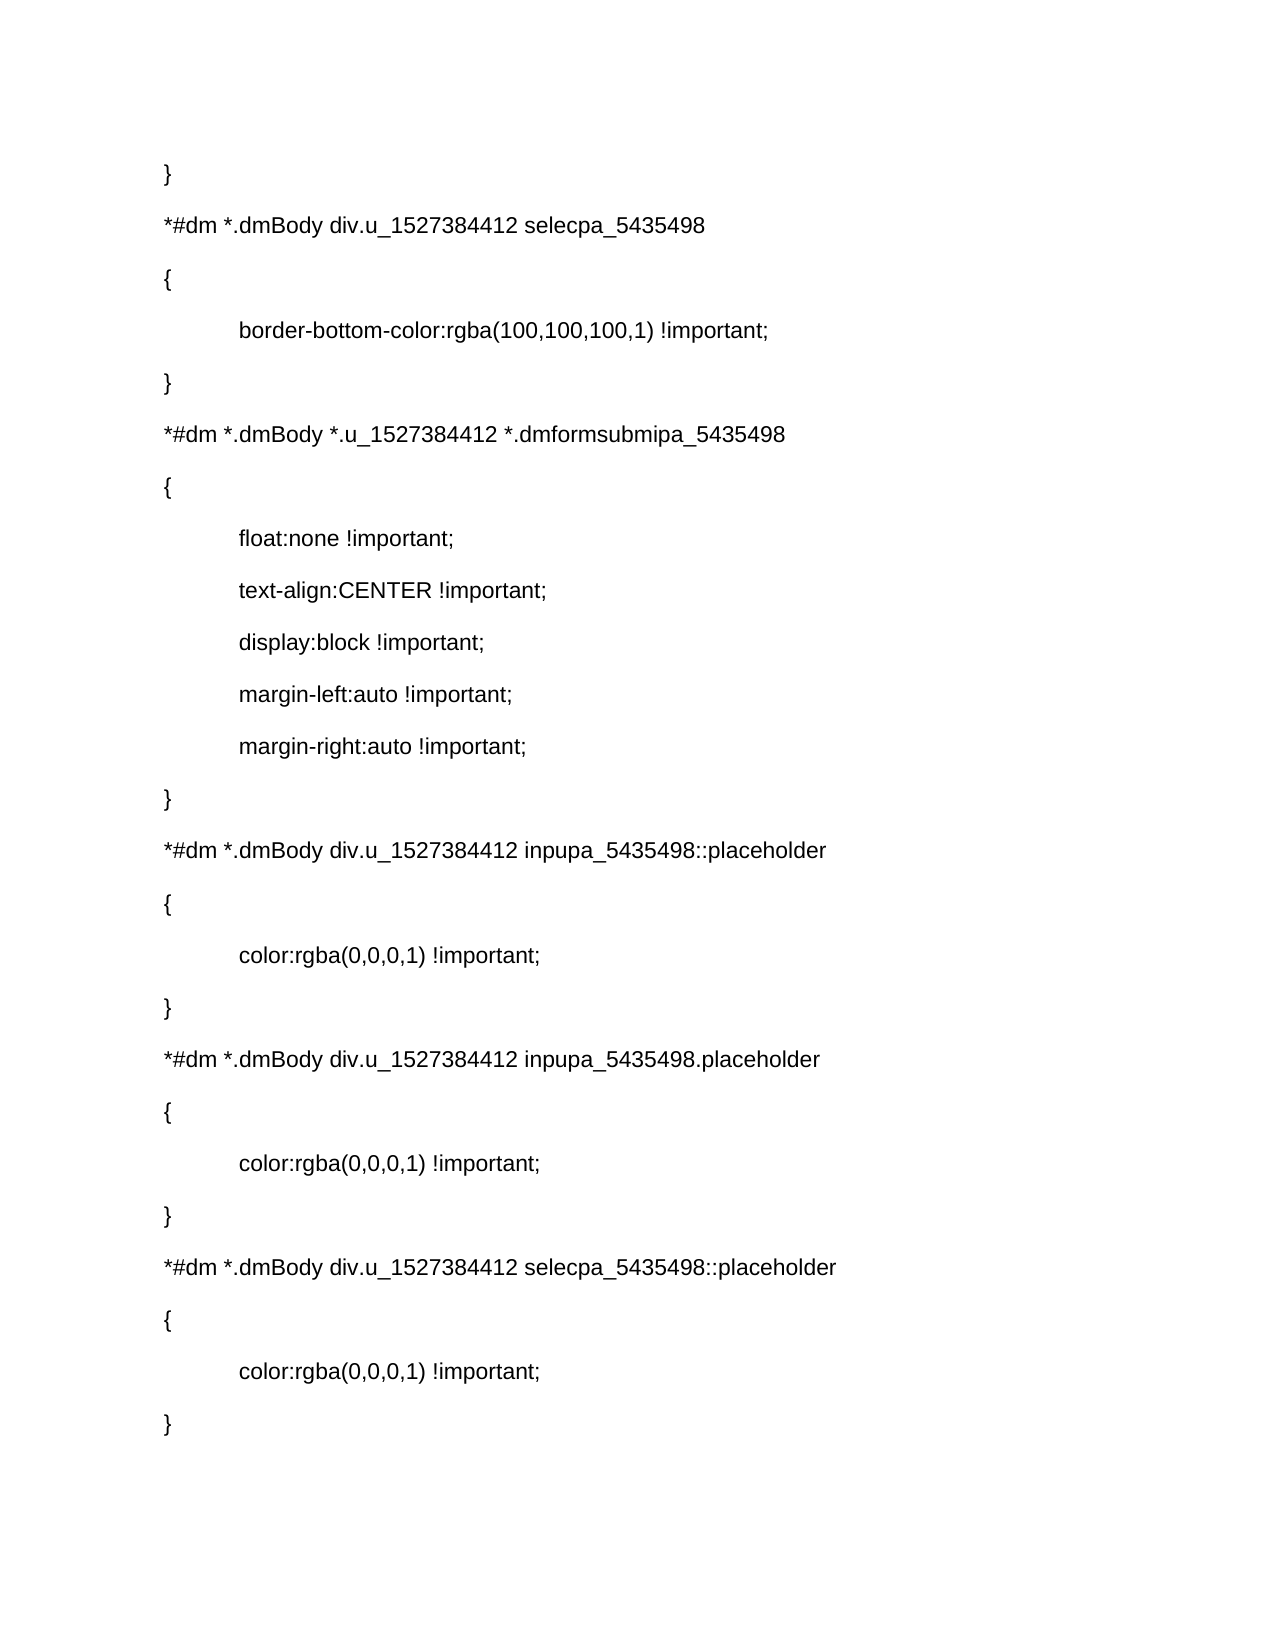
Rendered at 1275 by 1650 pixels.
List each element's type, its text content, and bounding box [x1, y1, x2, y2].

table_cell } [153, 1192, 1125, 1244]
table_cell { [153, 1088, 1125, 1139]
table_cell margin-left:auto !important; [153, 671, 1125, 723]
table_cell } [153, 775, 1125, 827]
table_cell } [153, 983, 1125, 1035]
table_cell } [153, 150, 1125, 202]
table_cell *#dm *.dmBody div.u_1527384412 selecpa_5435498::placeholder [153, 1244, 1125, 1296]
table_cell *#dm *.dmBody div.u_1527384412 inpupa_5435498::placeholder [153, 827, 1125, 879]
table_cell *#dm *.dmBody div.u_1527384412 selecpa_5435498 [153, 202, 1125, 254]
table_cell float:none !important; [153, 515, 1125, 567]
table_cell { [153, 254, 1125, 306]
table_cell display:block !important; [153, 619, 1125, 671]
table_cell { [153, 879, 1125, 931]
table_cell } [153, 358, 1125, 410]
table_cell text-align:CENTER !important; [153, 567, 1125, 619]
table_cell { [153, 463, 1125, 514]
table_cell color:rgba(0,0,0,1) !important; [153, 1140, 1125, 1192]
table_cell *#dm *.dmBody div.u_1527384412 inpupa_5435498.placeholder [153, 1035, 1125, 1087]
table_cell color:rgba(0,0,0,1) !important; [153, 931, 1125, 983]
table_cell *#dm *.dmBody *.u_1527384412 *.dmformsubmipa_5435498 [153, 410, 1125, 462]
table_cell { [153, 1296, 1125, 1348]
table_cell margin-right:auto !important; [153, 723, 1125, 775]
table_cell border-bottom-color:rgba(100,100,100,1) !important; [153, 306, 1125, 358]
table_cell } [153, 1400, 1125, 1452]
table_cell color:rgba(0,0,0,1) !important; [153, 1348, 1125, 1400]
